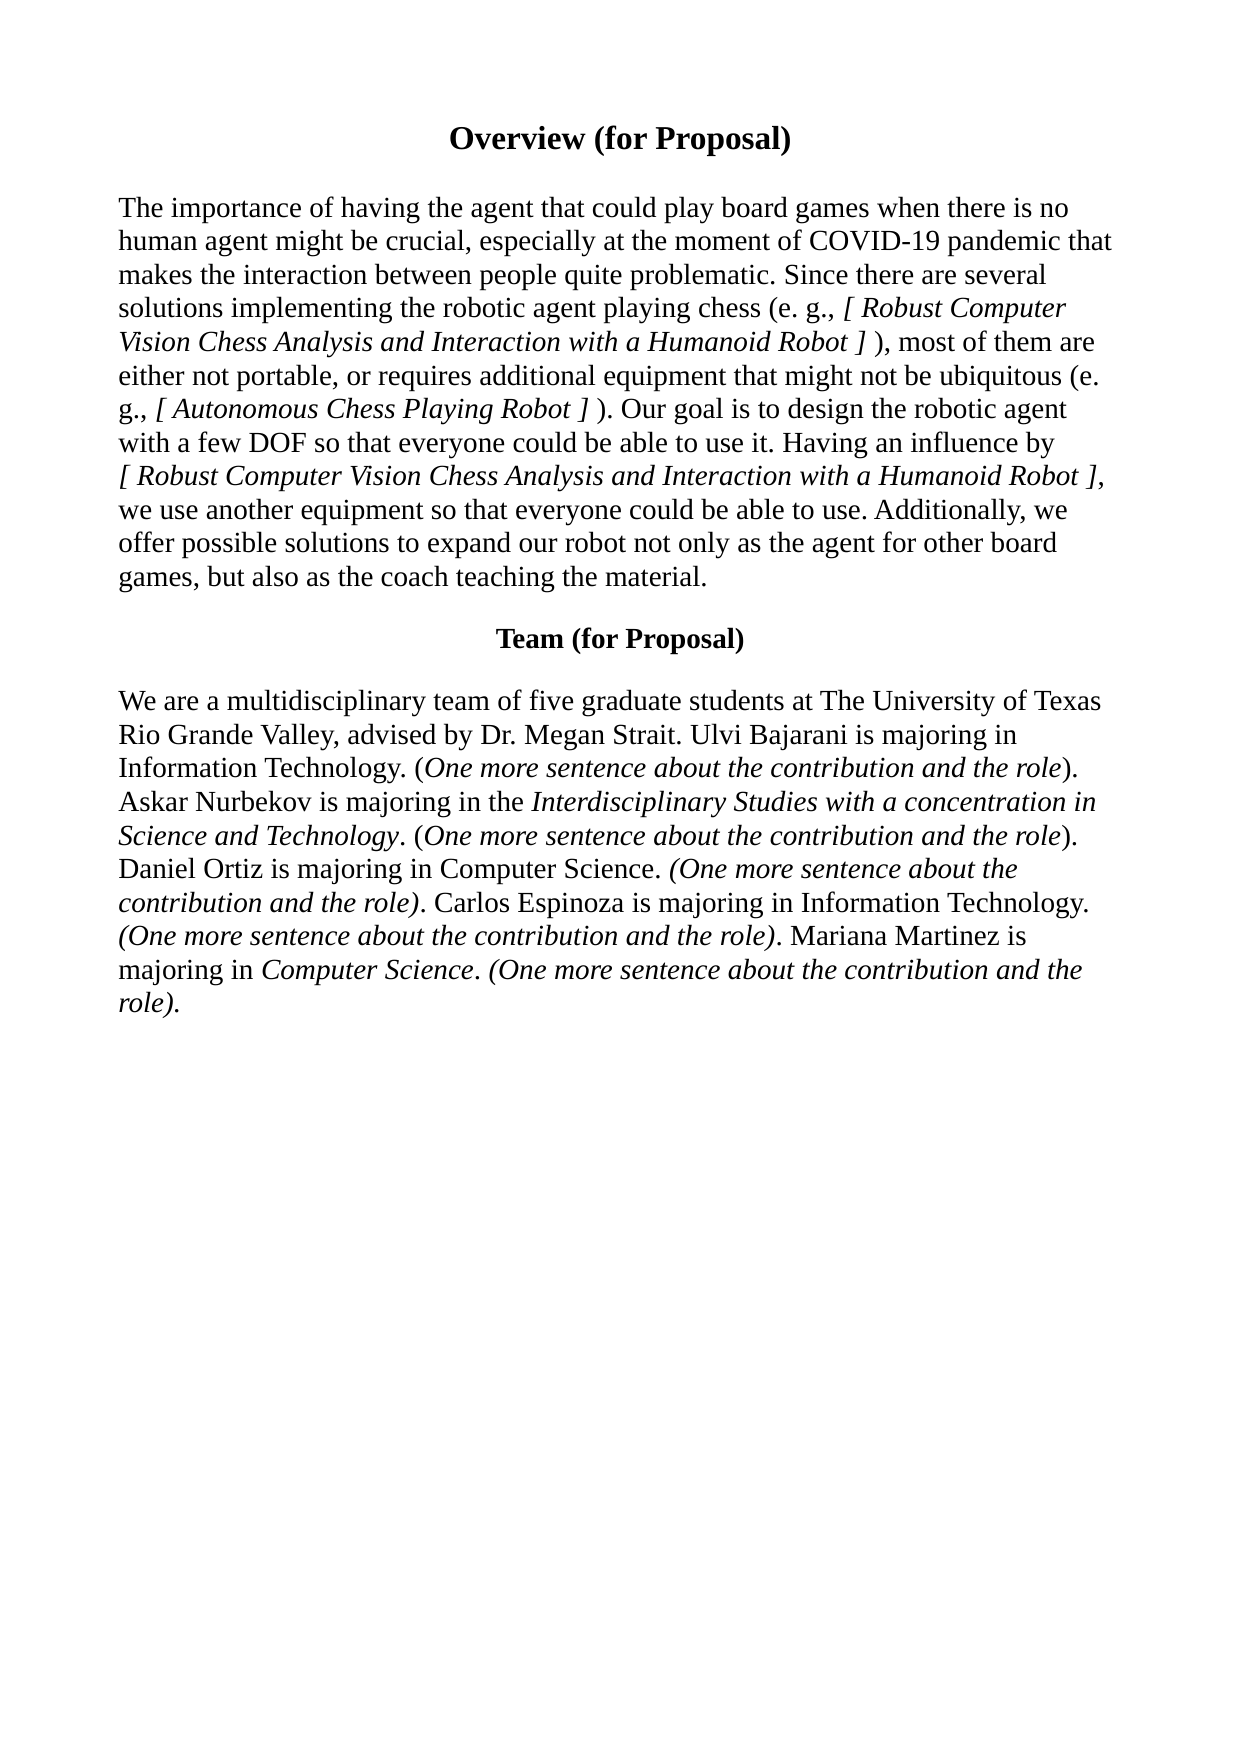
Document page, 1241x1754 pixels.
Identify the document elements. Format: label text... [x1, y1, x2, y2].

text The importance of having the agent that could play board games when there is no human agent might be crucial, especially at the moment of COVID-19 pandemic that makes the interaction between people quite problematic. Since there are several solutions implementing the robotic agent playing chess (e. g., [ Robust Computer Vision Chess Analysis and Interaction with a Humanoid Robot ] ), most of them are either not portable, or requires additional equipment that might not be ubiquitous (e. g., [ Autonomous Chess Playing Robot ] ). Our goal is to design the robotic agent with a few DOF so that everyone could be able to use it. Having an influence by [ Robust Computer Vision Chess Analysis and Interaction with a Humanoid Robot ], we use another equipment so that everyone could be able to use. Additionally, we offer possible solutions to expand our robot not only as the agent for other board games, but also as the coach teaching the material. [118, 190, 1122, 592]
text Overview (for Proposal) [118, 118, 1122, 156]
text Team (for Proposal) [118, 621, 1122, 655]
text We are a multidisciplinary team of five graduate students at The University of Texas Rio Grande Valley, advised by Dr. Megan Strait. Ulvi Bajarani is majoring in Information Technology. (One more sentence about the contribution and the role). Askar Nurbekov is majoring in the Interdisciplinary Studies with a concentration in Science and Technology. (One more sentence about the contribution and the role). Daniel Ortiz is majoring in Computer Science. (One more sentence about the contribution and the role). Carlos Espinoza is majoring in Information Technology. (One more sentence about the contribution and the role). Mariana Martinez is majoring in Computer Science. (One more sentence about the contribution and the role). [118, 683, 1122, 1019]
